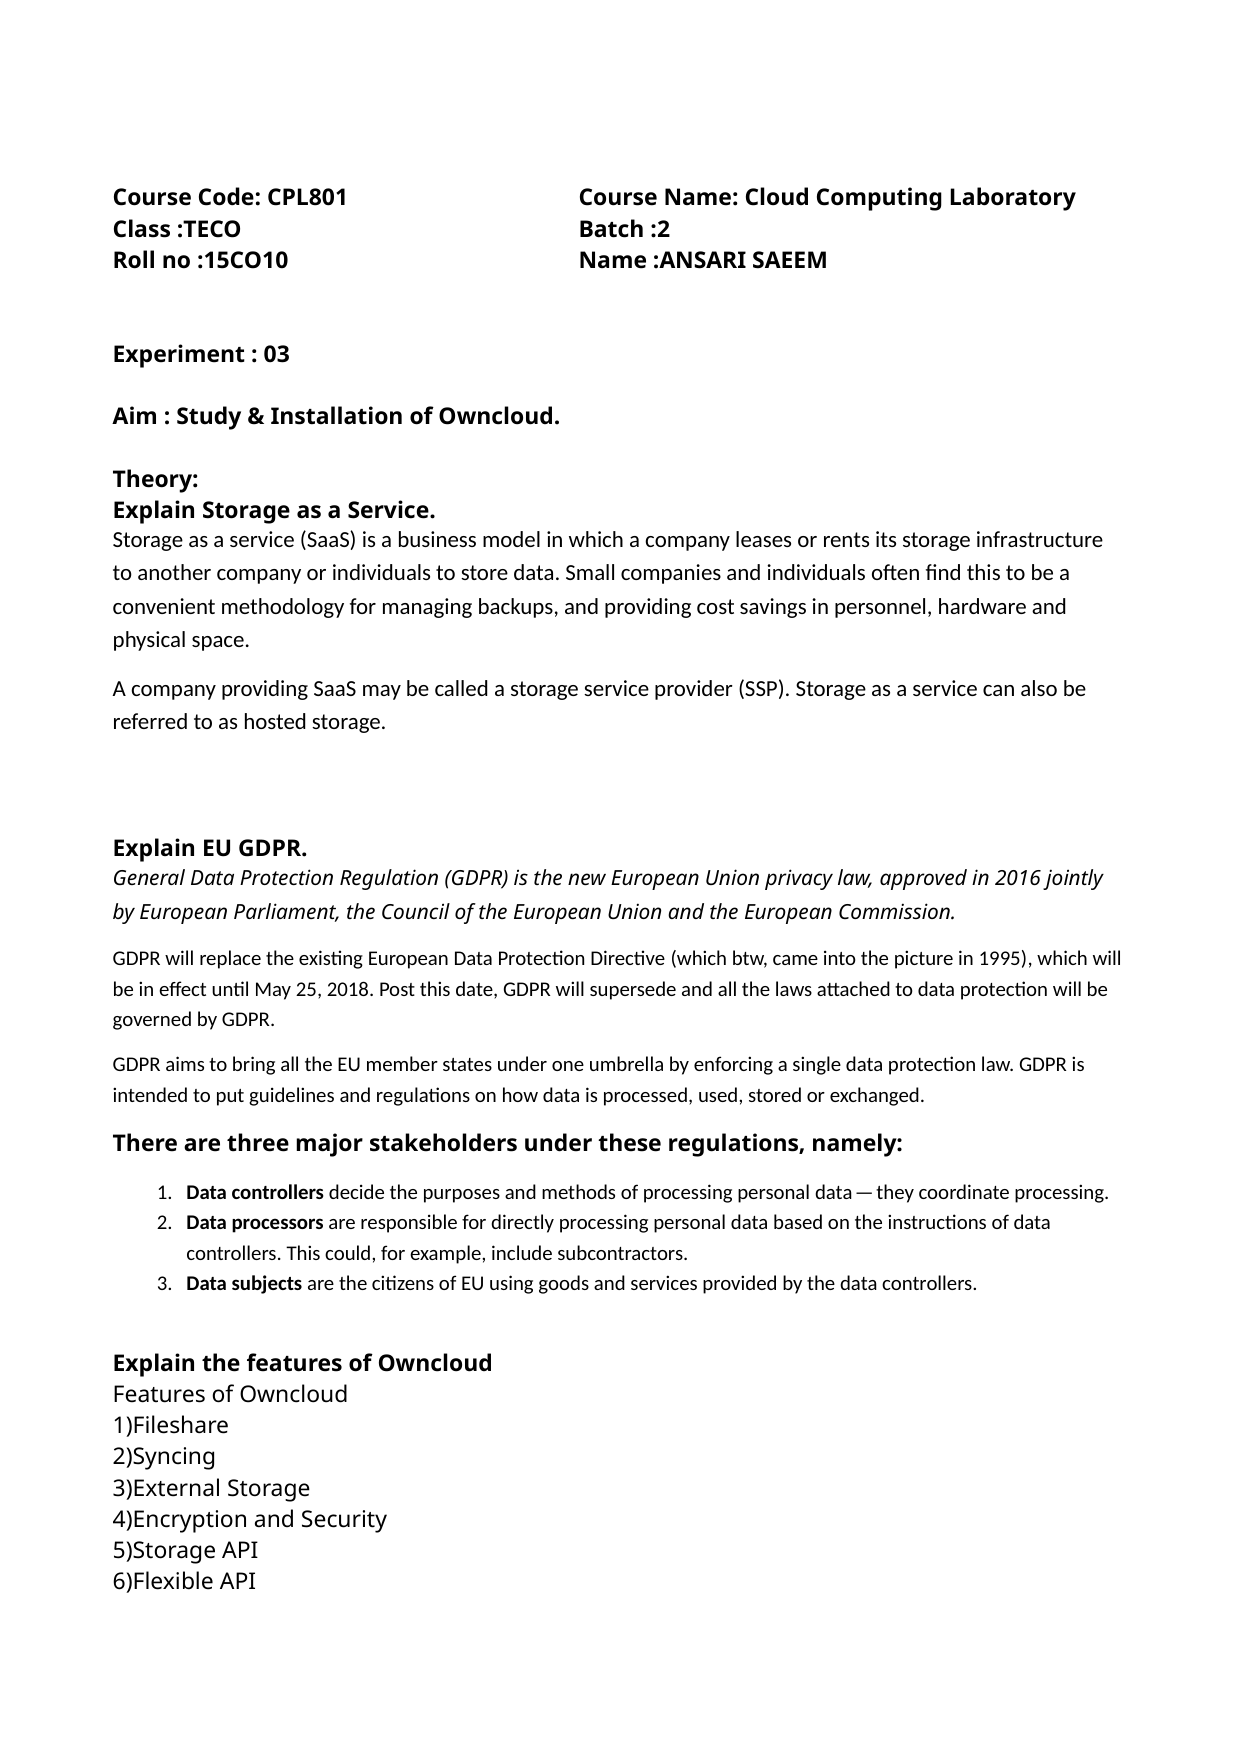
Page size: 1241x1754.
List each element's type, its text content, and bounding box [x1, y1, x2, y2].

text Explain EU GDPR. [112, 832, 1128, 863]
text Features of Owncloud [112, 1378, 1128, 1409]
table_cell Class :TECO [101, 213, 567, 244]
text Theory: [112, 462, 1128, 494]
text 2)Syncing [112, 1440, 1128, 1471]
text 5)Storage API [112, 1534, 1128, 1565]
table_cell Batch :2 [567, 213, 1139, 244]
text GDPR aims to bring all the EU member states under one umbrella by enforcing a single data protection law. GDPR is intended to put guidelines and regulations on how data is processed, used, stored or exchanged. [112, 1051, 1128, 1107]
table_header Course Code: CPL801 [101, 181, 567, 212]
text General Data Protection Regulation (GDPR) is the new European Union privacy law, approved in 2016 jointly by European Parliament, the Council of the European Union and the European Commission. [112, 863, 1128, 925]
text Explain the features of Owncloud [112, 1346, 1128, 1378]
table_cell Roll no :15CO10 [101, 244, 567, 306]
text 1)Fileshare [112, 1409, 1128, 1440]
text 3)External Storage [112, 1471, 1128, 1503]
text 6)Flexible API [112, 1565, 1128, 1596]
list Data subjects are the citizens of EU using goods and services provided by the data controllers. [157, 1270, 1128, 1296]
text 4)Encryption and Security [112, 1503, 1128, 1534]
table_header Course Name: Cloud Computing Laboratory [567, 181, 1139, 212]
text There are three major stakeholders under these regulations, namely: [112, 1127, 1128, 1158]
text Experiment : 03 [112, 337, 1128, 369]
list Data controllers decide the purposes and methods of processing personal data — they coordinate processing. [157, 1179, 1128, 1204]
text Aim : Study & Installation of Owncloud. [112, 400, 1128, 431]
text GDPR will replace the existing European Data Protection Directive (which btw, came into the picture in 1995), which will be in effect until May 25, 2018. Post this date, GDPR will supersede and all the laws attached to data protection will be governed by GDPR. [112, 946, 1128, 1032]
text A company providing SaaS may be called a storage service provider (SSP). Storage as a service can also be referred to as hosted storage. [112, 674, 1128, 735]
list Data processors are responsible for directly processing personal data based on the instructions of data controllers. This could, for example, include subcontractors. [157, 1209, 1128, 1265]
table_cell Name :ANSARI SAEEM [567, 244, 1139, 306]
text Explain Storage as a Service. [112, 494, 1128, 525]
text Storage as a service (SaaS) is a business model in which a company leases or rents its storage infrastructure to another company or individuals to store data. Small companies and individuals often find this to be a convenient methodology for managing backups, and providing cost savings in personnel, hardware and physical space. [112, 525, 1128, 654]
